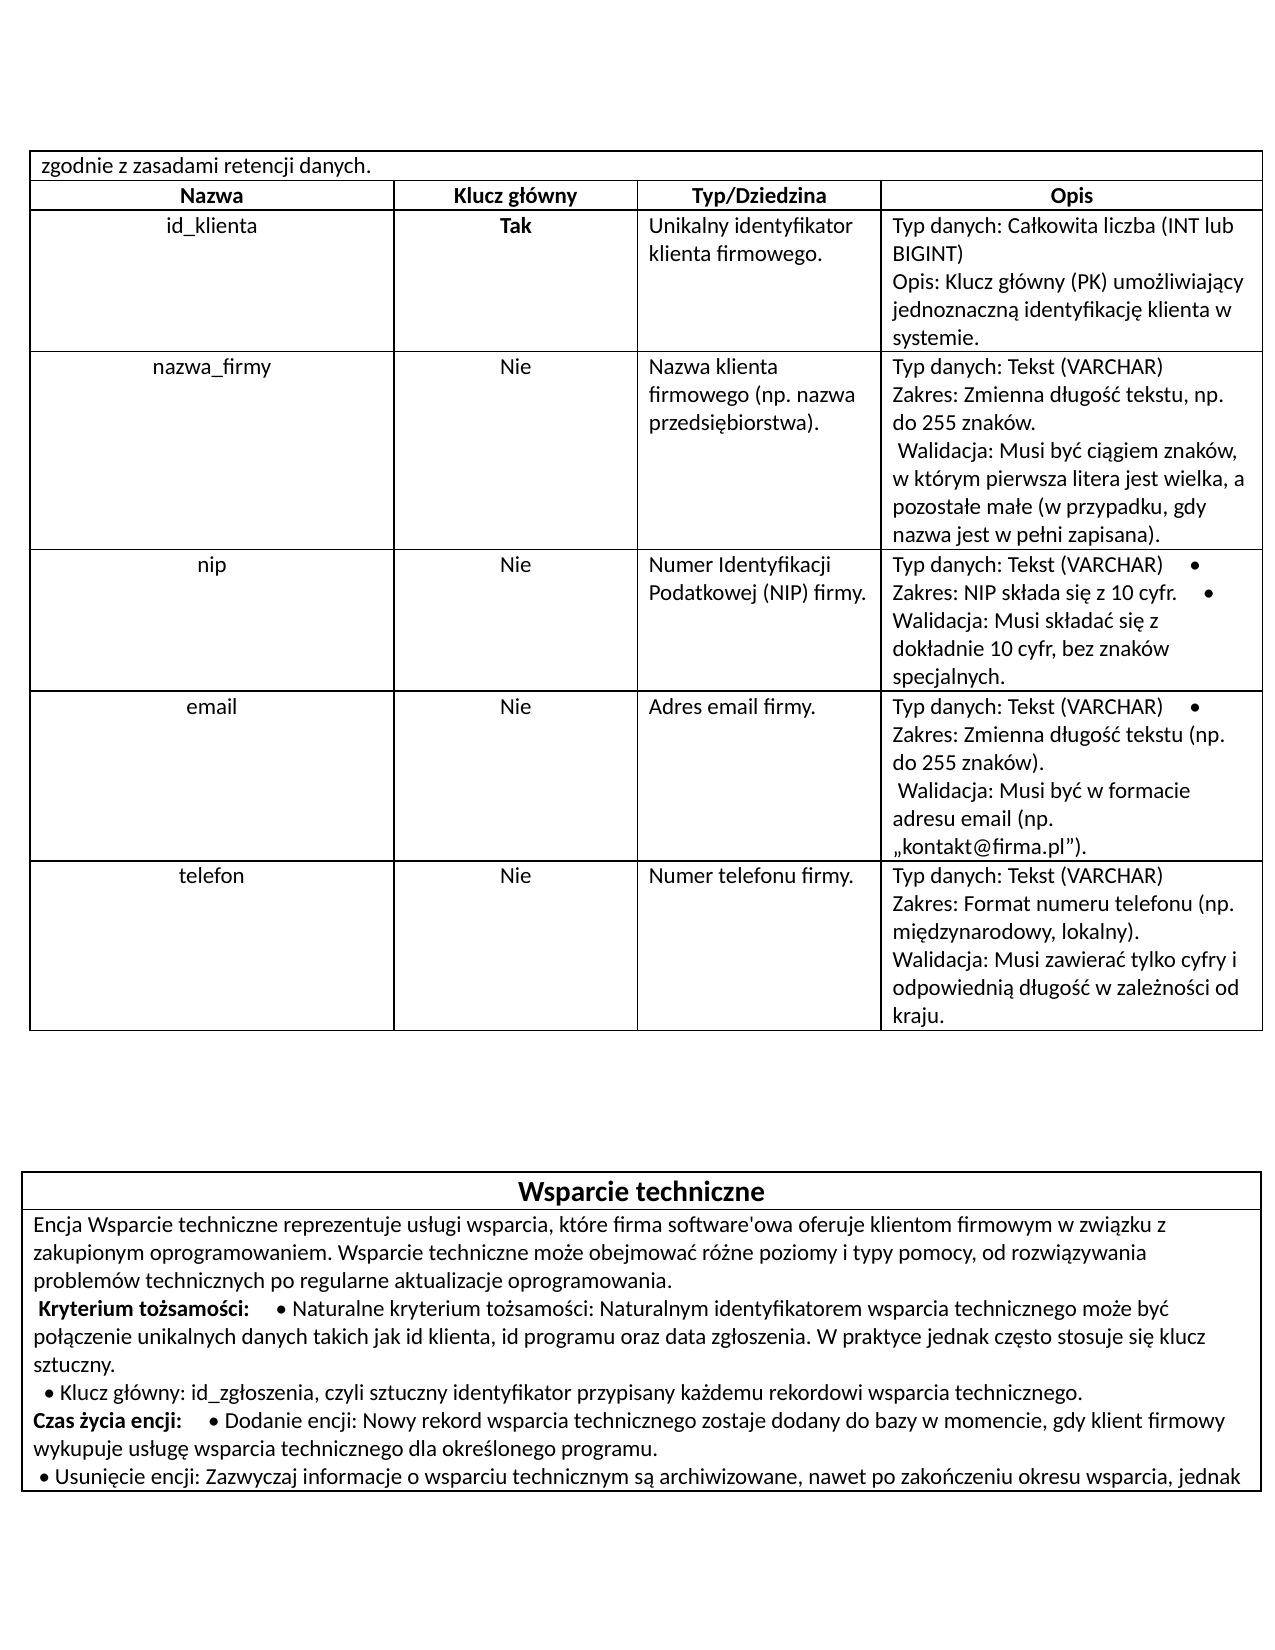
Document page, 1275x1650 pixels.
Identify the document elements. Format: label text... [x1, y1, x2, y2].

table_cell Klucz główny [395, 181, 637, 209]
table_cell Nie [395, 692, 637, 860]
table_cell Typ danych: Tekst (VARCHAR) Zakres: Zmienna długość tekstu, np. do 255 znaków. Walidacja: Musi być ciągiem znaków, w którym pierwsza litera jest wielka, a pozostałe małe (w przypadku, gdy nazwa jest w pełni zapisana). [882, 352, 1262, 548]
table_cell Nie [395, 550, 637, 690]
table_cell telefon [31, 862, 393, 1029]
table_header Wsparcie techniczne [23, 1173, 1260, 1208]
table_cell Unikalny identyfikator klienta firmowego. [638, 211, 880, 351]
table_cell Nazwa [31, 181, 393, 209]
table_cell Nie [395, 862, 637, 1029]
table_cell Typ/Dziedzina [638, 181, 880, 209]
table_cell email [31, 692, 393, 860]
table_cell Nie [395, 352, 637, 548]
table_cell Nazwa klienta firmowego (np. nazwa przedsiębiorstwa). [638, 352, 880, 548]
table_cell Adres email firmy. [638, 692, 880, 860]
table_cell nip [31, 550, 393, 690]
table_cell id_klienta [31, 211, 393, 351]
table_cell Typ danych: Tekst (VARCHAR) • Zakres: NIP składa się z 10 cyfr. • Walidacja: Musi składać się z dokładnie 10 cyfr, bez znaków specjalnych. [882, 550, 1262, 690]
table_cell Encja Wsparcie techniczne reprezentuje usługi wsparcia, które firma software'owa oferuje klientom firmowym w związku z zakupionym oprogramowaniem. Wsparcie techniczne może obejmować różne poziomy i typy pomocy, od rozwiązywania problemów technicznych po regularne aktualizacje oprogramowania. Kryterium tożsamości: • Naturalne kryterium tożsamości: Naturalnym identyfikatorem wsparcia technicznego może być połączenie unikalnych danych takich jak id klienta, id programu oraz data zgłoszenia. W praktyce jednak często stosuje się klucz sztuczny. • Klucz główny: id_zgłoszenia, czyli sztuczny identyfikator przypisany każdemu rekordowi wsparcia technicznego. Czas życia encji: • Dodanie encji: Nowy rekord wsparcia technicznego zostaje dodany do bazy w momencie, gdy klient firmowy wykupuje usługę wsparcia technicznego dla określonego programu. • Usunięcie encji: Zazwyczaj informacje o wsparciu technicznym są archiwizowane, nawet po zakończeniu okresu wsparcia, jednak [23, 1210, 1260, 1490]
table_cell Opis [882, 181, 1262, 209]
table_cell Numer telefonu firmy. [638, 862, 880, 1029]
table_cell Typ danych: Całkowita liczba (INT lub BIGINT) Opis: Klucz główny (PK) umożliwiający jednoznaczną identyfikację klienta w systemie. [882, 211, 1262, 351]
table_cell nazwa_firmy [31, 352, 393, 548]
table_cell Typ danych: Tekst (VARCHAR) Zakres: Format numeru telefonu (np. międzynarodowy, lokalny). Walidacja: Musi zawierać tylko cyfry i odpowiednią długość w zależności od kraju. [882, 862, 1262, 1029]
table_cell Numer Identyfikacji Podatkowej (NIP) firmy. [638, 550, 880, 690]
table_cell Tak [395, 211, 637, 351]
table_cell zgodnie z zasadami retencji danych. [31, 152, 1262, 179]
table_cell Typ danych: Tekst (VARCHAR) • Zakres: Zmienna długość tekstu (np. do 255 znaków). Walidacja: Musi być w formacie adresu email (np. „kontakt@firma.pl”). [882, 692, 1262, 860]
